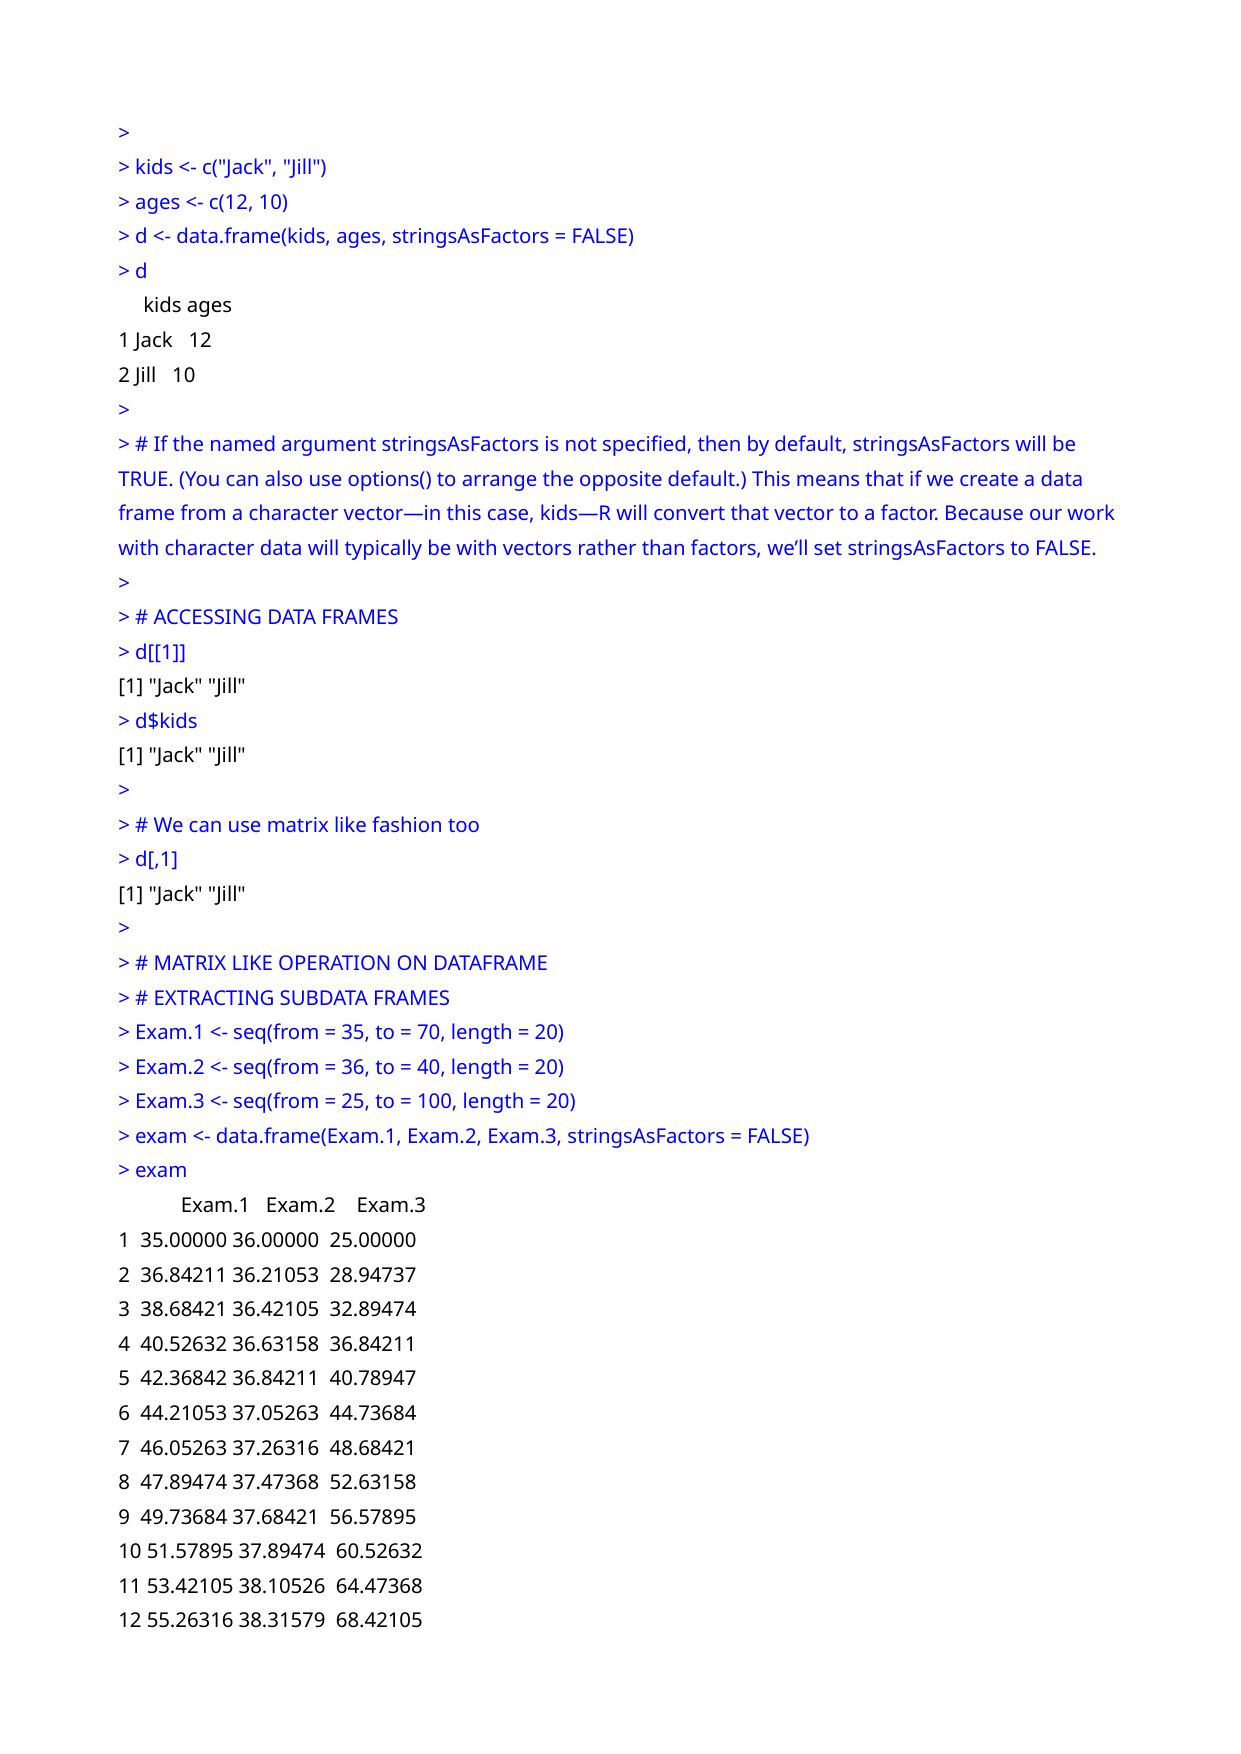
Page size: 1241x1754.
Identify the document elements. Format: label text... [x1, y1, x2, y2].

text > exam [118, 1156, 1122, 1184]
text 2 Jill 10 [118, 361, 1122, 388]
text > [118, 776, 1122, 803]
text > exam <- data.frame(Exam.1, Exam.2, Exam.3, stringsAsFactors = FALSE) [118, 1121, 1122, 1149]
text [1] "Jack" "Jill" [118, 741, 1122, 769]
text 11 53.42105 38.10526 64.47368 [118, 1571, 1122, 1599]
text > Exam.2 <- seq(from = 36, to = 40, length = 20) [118, 1052, 1122, 1080]
text > Exam.3 <- seq(from = 25, to = 100, length = 20) [118, 1087, 1122, 1114]
text 1 Jack 12 [118, 326, 1122, 354]
text 4 40.52632 36.63158 36.84211 [118, 1329, 1122, 1357]
text 8 47.89474 37.47368 52.63158 [118, 1468, 1122, 1495]
text 12 55.26316 38.31579 68.42105 [118, 1606, 1122, 1634]
text > # EXTRACTING SUBDATA FRAMES [118, 983, 1122, 1011]
text > [118, 395, 1122, 423]
text 1 35.00000 36.00000 25.00000 [118, 1226, 1122, 1253]
text > d <- data.frame(kids, ages, stringsAsFactors = FALSE) [118, 222, 1122, 249]
text 7 46.05263 37.26316 48.68421 [118, 1433, 1122, 1461]
text 3 38.68421 36.42105 32.89474 [118, 1295, 1122, 1322]
text Exam.1 Exam.2 Exam.3 [118, 1191, 1122, 1219]
text > Exam.1 <- seq(from = 35, to = 70, length = 20) [118, 1018, 1122, 1045]
text > d [118, 256, 1122, 284]
text > [118, 118, 1122, 146]
text 10 51.57895 37.89474 60.52632 [118, 1537, 1122, 1564]
text [1] "Jack" "Jill" [118, 672, 1122, 699]
text > # If the named argument stringsAsFactors is not specified, then by default, stringsAsFactors will be TRUE. (You can also use options() to arrange the opposite default.) This means that if we create a data frame from a character vector—in this case, kids—R will convert that vector to a factor. Because our work with character data will typically be with vectors rather than factors, we’ll set stringsAsFactors to FALSE. [118, 430, 1122, 561]
text > ages <- c(12, 10) [118, 187, 1122, 215]
text > d[,1] [118, 845, 1122, 872]
text 5 42.36842 36.84211 40.78947 [118, 1364, 1122, 1392]
text 9 49.73684 37.68421 56.57895 [118, 1502, 1122, 1530]
text kids ages [118, 291, 1122, 319]
text > kids <- c("Jack", "Jill") [118, 153, 1122, 180]
text > d$kids [118, 706, 1122, 734]
text > [118, 914, 1122, 942]
text > [118, 568, 1122, 596]
text > # We can use matrix like fashion too [118, 810, 1122, 838]
text 2 36.84211 36.21053 28.94737 [118, 1260, 1122, 1288]
text [1] "Jack" "Jill" [118, 879, 1122, 907]
text > # MATRIX LIKE OPERATION ON DATAFRAME [118, 948, 1122, 976]
text 6 44.21053 37.05263 44.73684 [118, 1398, 1122, 1426]
text > # ACCESSING DATA FRAMES [118, 603, 1122, 630]
text > d[[1]] [118, 637, 1122, 665]
